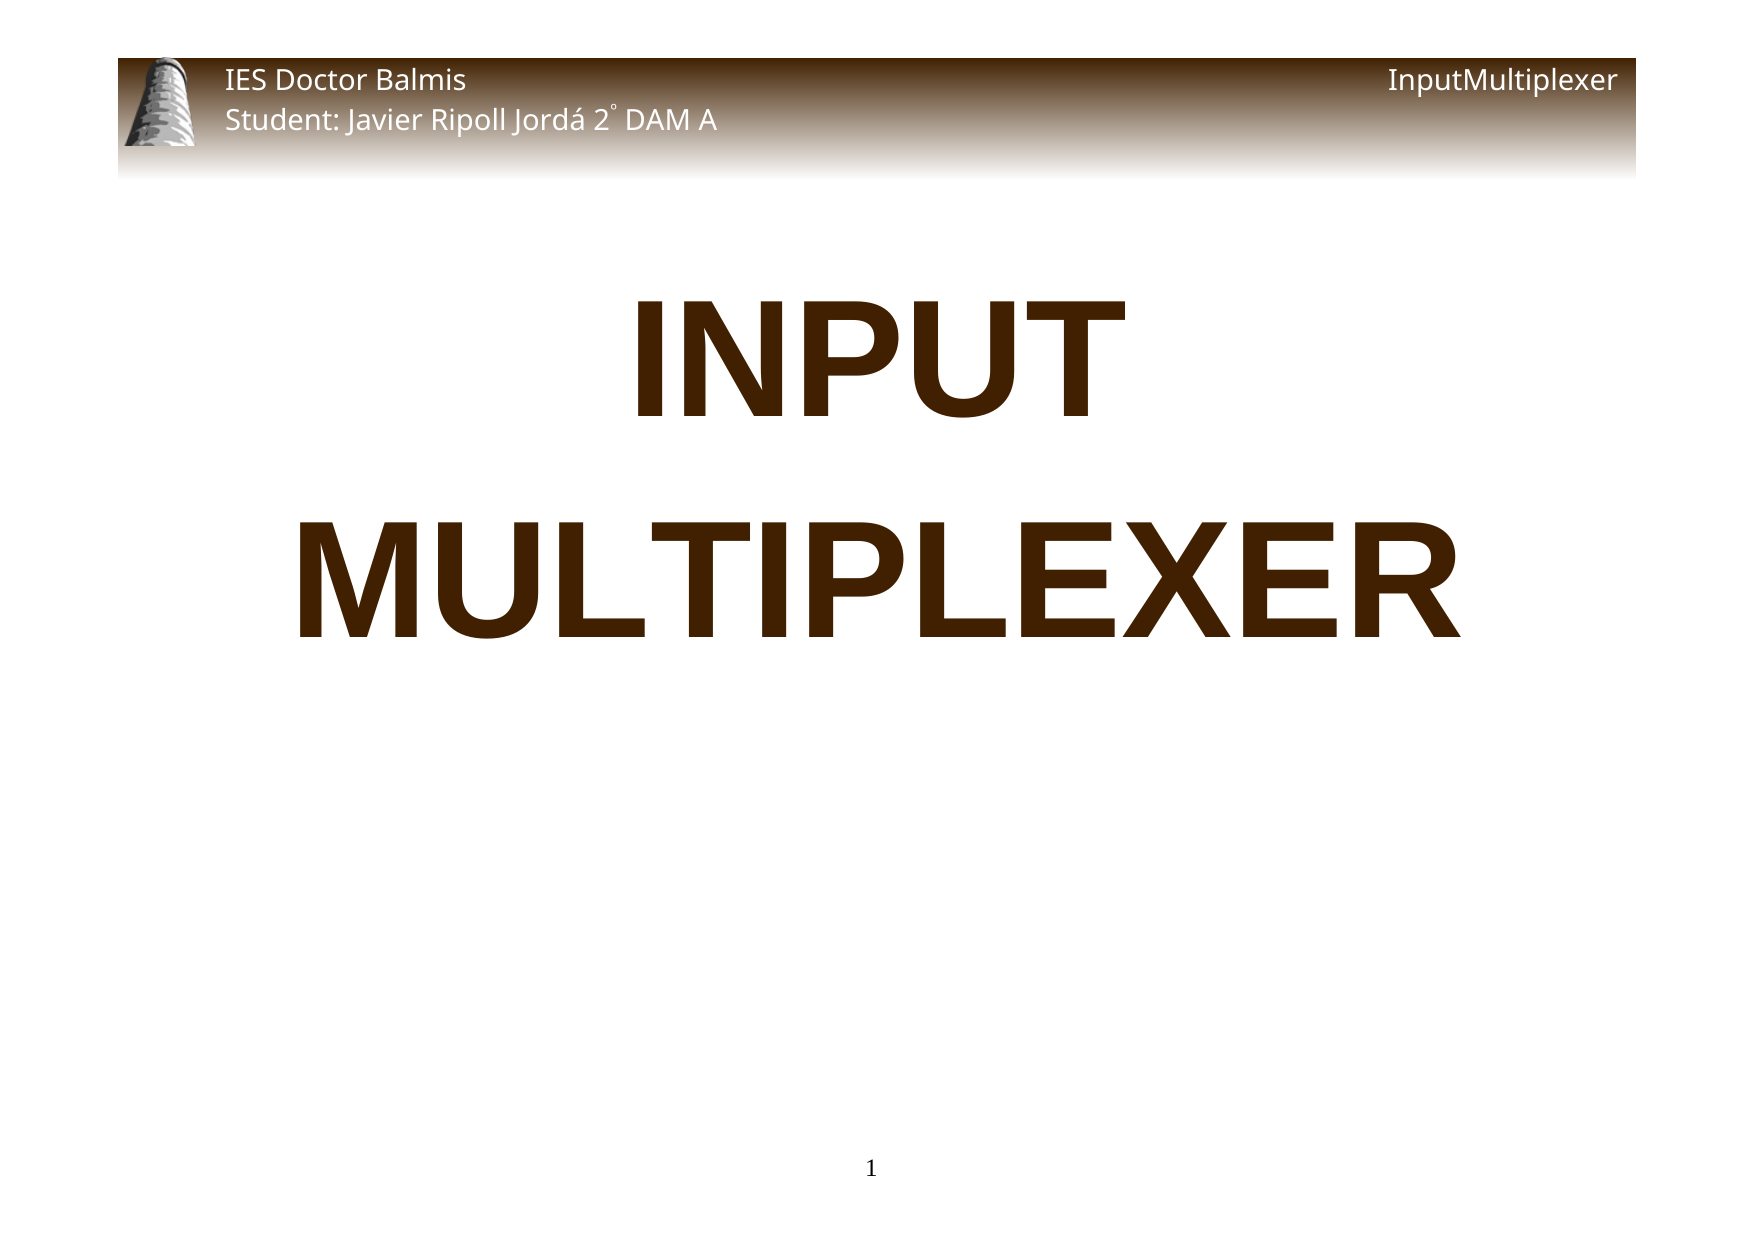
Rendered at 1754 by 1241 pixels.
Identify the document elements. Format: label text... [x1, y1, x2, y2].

subtitle Input [118, 260, 1636, 452]
picture [121, 57, 202, 146]
subtitle Multiplexer [118, 481, 1636, 673]
